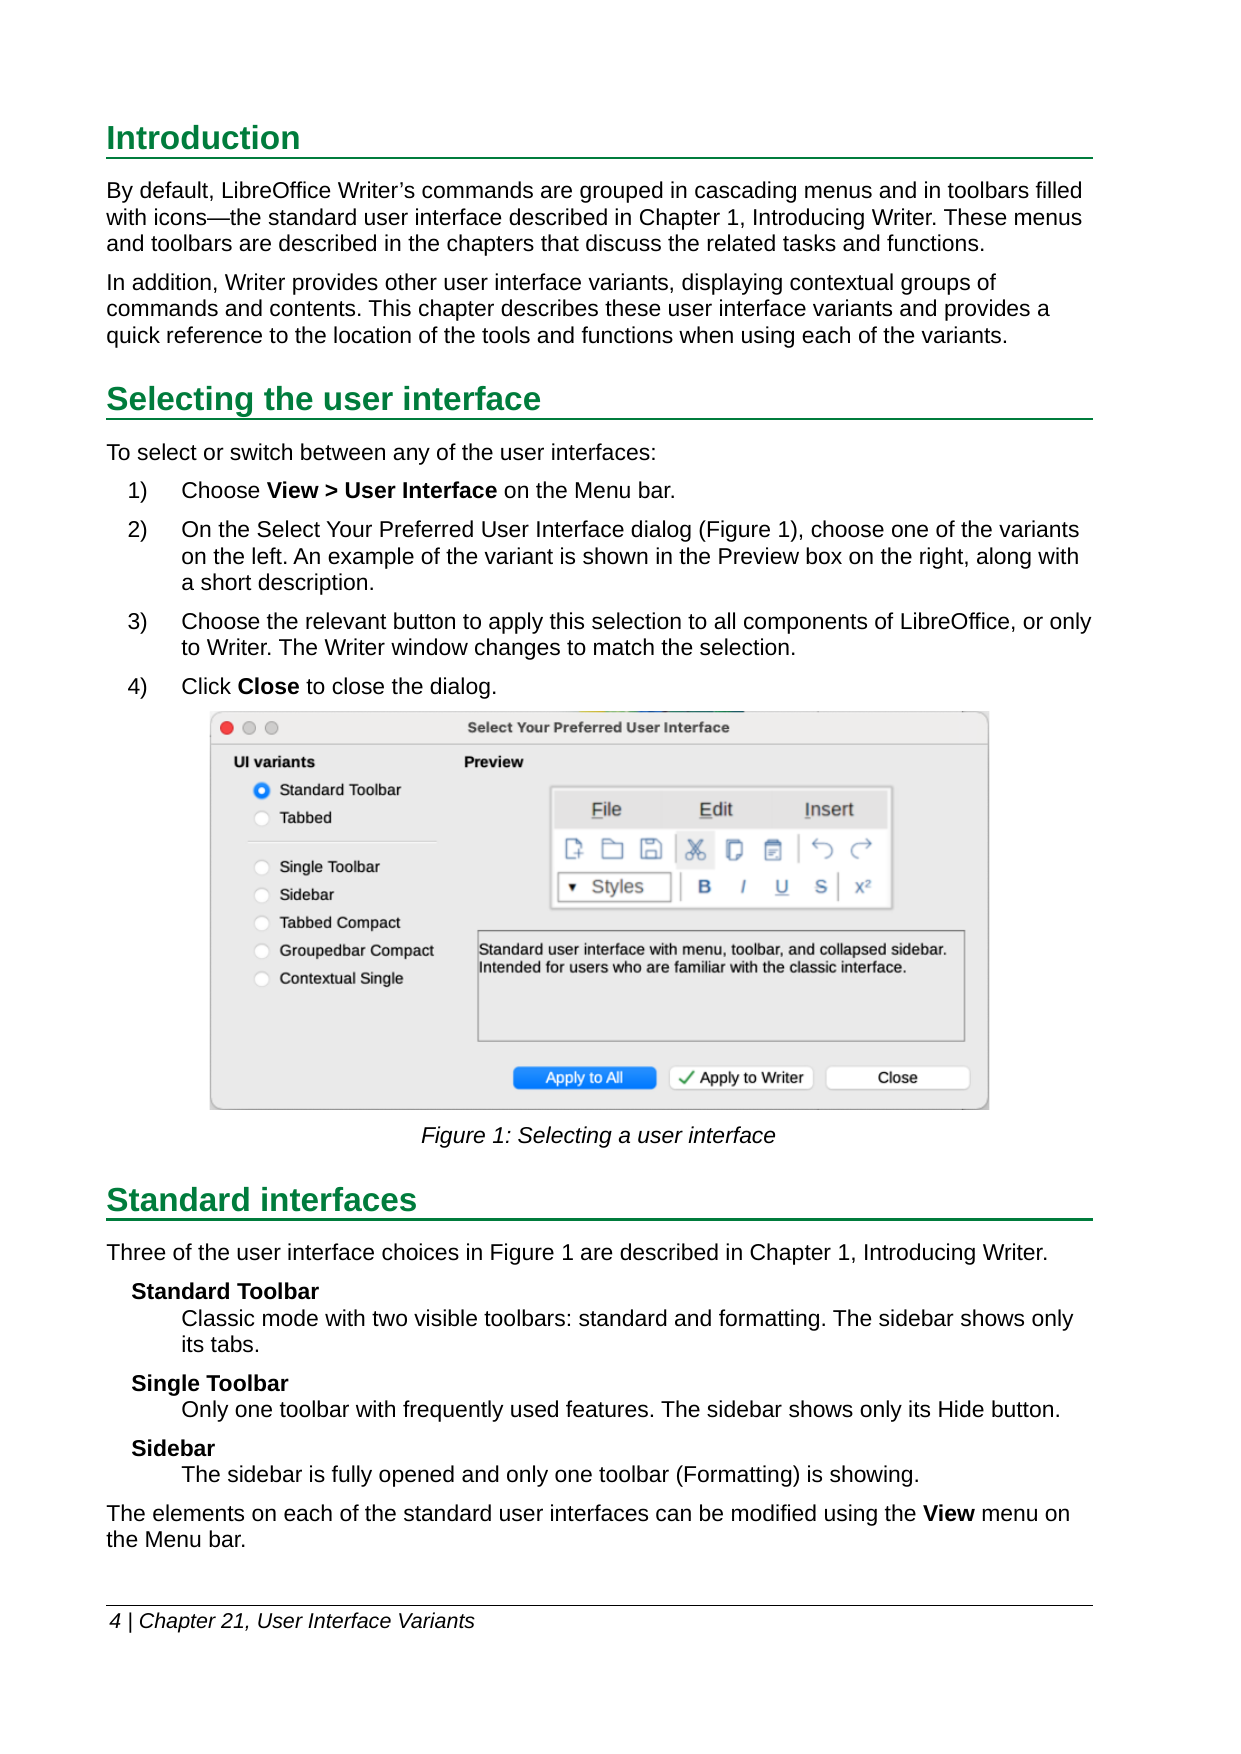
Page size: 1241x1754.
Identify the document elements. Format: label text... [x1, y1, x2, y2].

list Choose the relevant button to apply this selection to all components of LibreOffice, or only to Writer. The Writer window changes to match the selection. [148, 608, 1093, 661]
text Figure 1: Selecting a user interface [209, 1122, 989, 1149]
text Classic mode with two visible toolbars: standard and formatting. The sidebar shows only its tabs. [181, 1304, 1093, 1357]
text By default, LibreOffice Writer’s commands are grouped in cascading menus and in toolbars filled with icons—the standard user interface described in Chapter 1, Introducing Writer. These menus and toolbars are described in the chapters that discuss the related tasks and functions. [106, 177, 1093, 256]
list To select or switch between any of the user interfaces: [106, 438, 1093, 465]
text The elements on each of the standard user interfaces can be modified using the View menu on the Menu bar. [106, 1500, 1093, 1553]
text The sidebar is fully opened and only one toolbar (Formatting) is showing. [181, 1461, 1093, 1488]
list Click Close to close the dialog. [148, 673, 1093, 699]
text Sidebar [131, 1435, 1093, 1461]
subtitle Standard interfaces [106, 1180, 1093, 1218]
text Three of the user interface choices in Figure 1 are described in Chapter 1, Introducing Writer. [106, 1239, 1093, 1266]
text Only one toolbar with frequently used features. The sidebar shows only its Hide button. [181, 1396, 1093, 1422]
text In addition, Writer provides other user interface variants, displaying contextual groups of commands and contents. This chapter describes these user interface variants and provides a quick reference to the location of the tools and functions when using each of the variants. [106, 269, 1093, 348]
list On the Select Your Preferred User Interface dialog (Figure 1), choose one of the variants on the left. An example of the variant is shown in the Preview box on the right, along with a short description. [148, 516, 1093, 595]
subtitle Selecting the user interface [106, 379, 1093, 418]
picture [209, 711, 990, 1110]
list Choose View > User Interface on the Menu bar. [148, 477, 1093, 504]
text Standard Toolbar [131, 1278, 1093, 1304]
subtitle Introduction [106, 118, 1093, 157]
text Single Toolbar [131, 1370, 1093, 1396]
